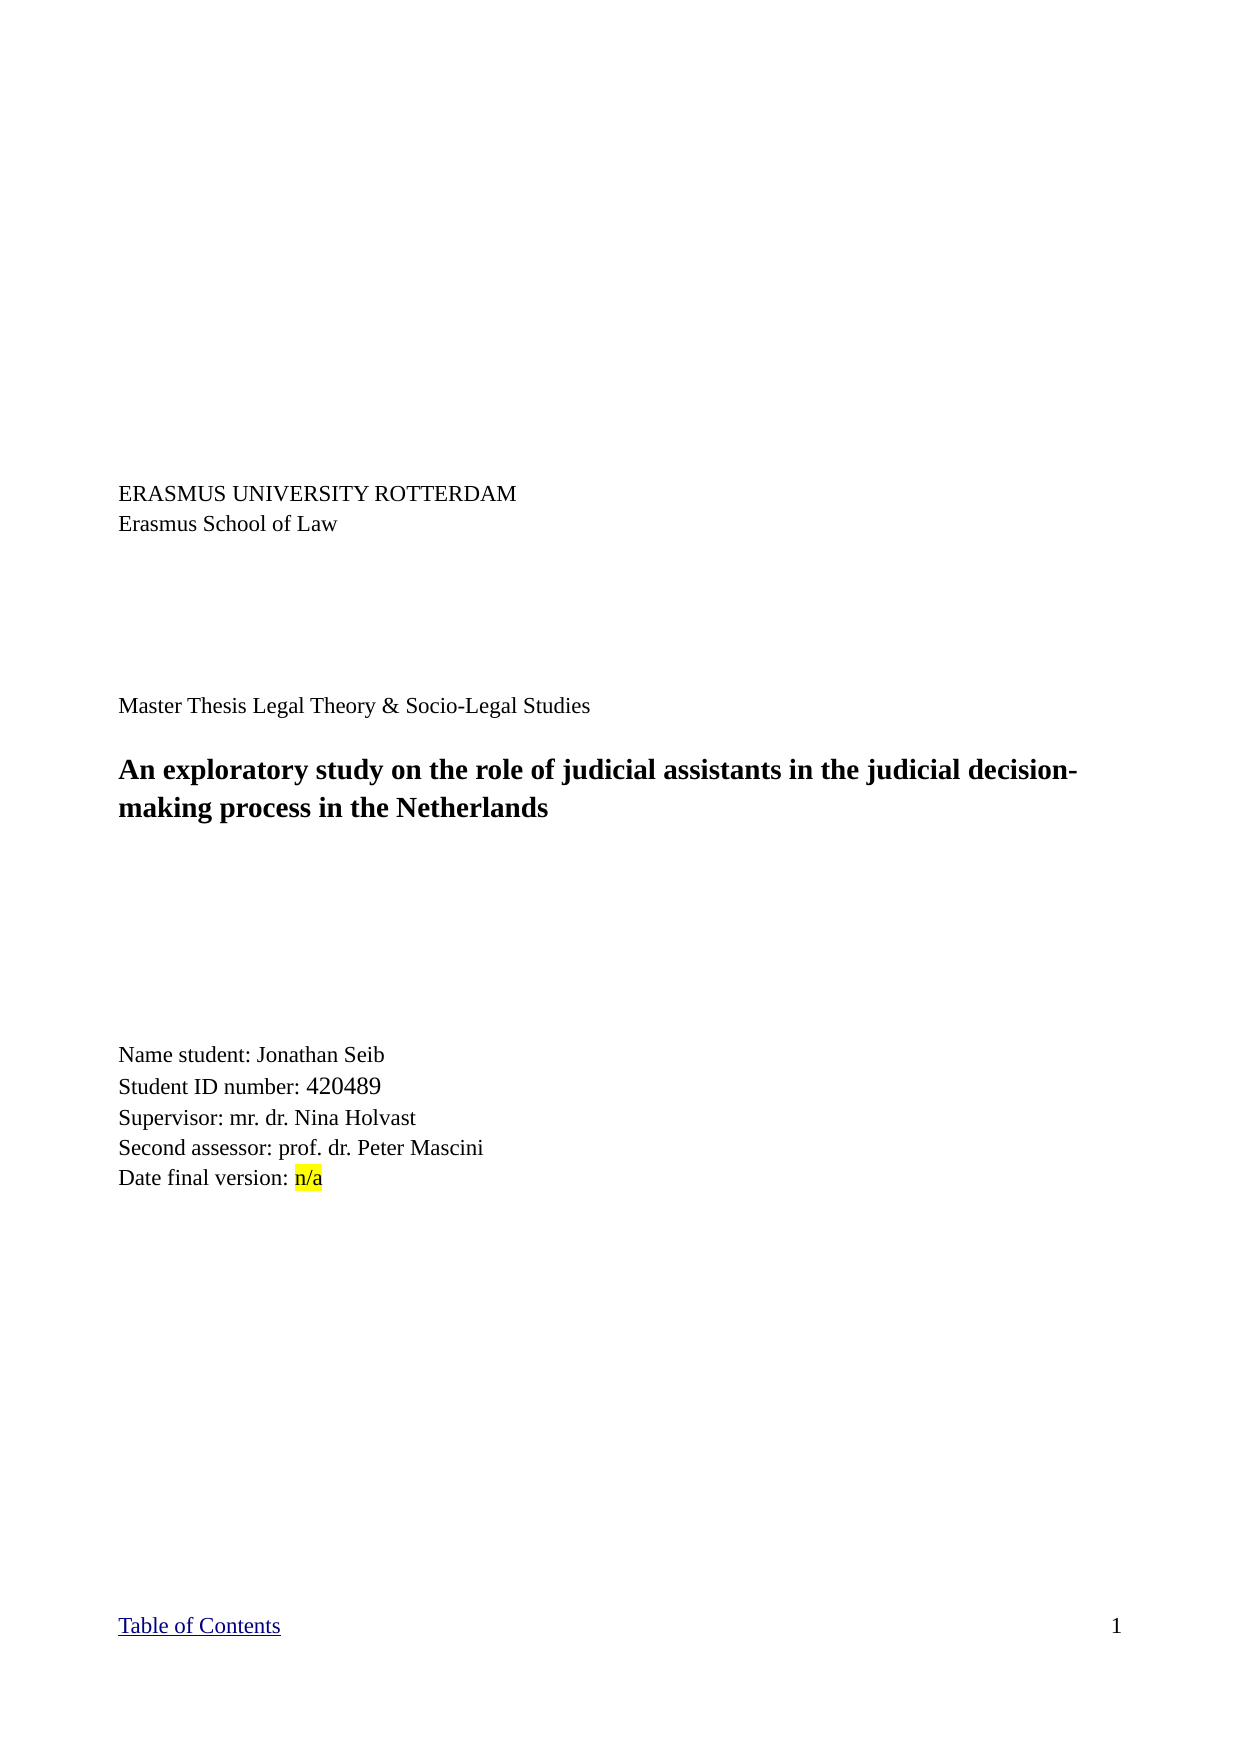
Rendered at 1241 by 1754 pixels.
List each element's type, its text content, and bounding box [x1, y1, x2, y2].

text Supervisor: mr. dr. Nina Holvast [118, 1104, 1122, 1130]
text Master Thesis Legal Theory & Socio-Legal Studies [118, 692, 1122, 718]
text An exploratory study on the role of judicial assistants in the judicial decision-making process in the Netherlands [118, 752, 1122, 824]
text Date final version: n/a [118, 1164, 1122, 1191]
text ERASMUS UNIVERSITY ROTTERDAM [118, 480, 1122, 507]
text Erasmus School of Law [118, 510, 1122, 537]
text Second assessor: prof. dr. Peter Mascini [118, 1134, 1122, 1160]
text Name student: Jonathan Seib [118, 1041, 1122, 1067]
text Student ID number: 420489 [118, 1071, 1122, 1099]
